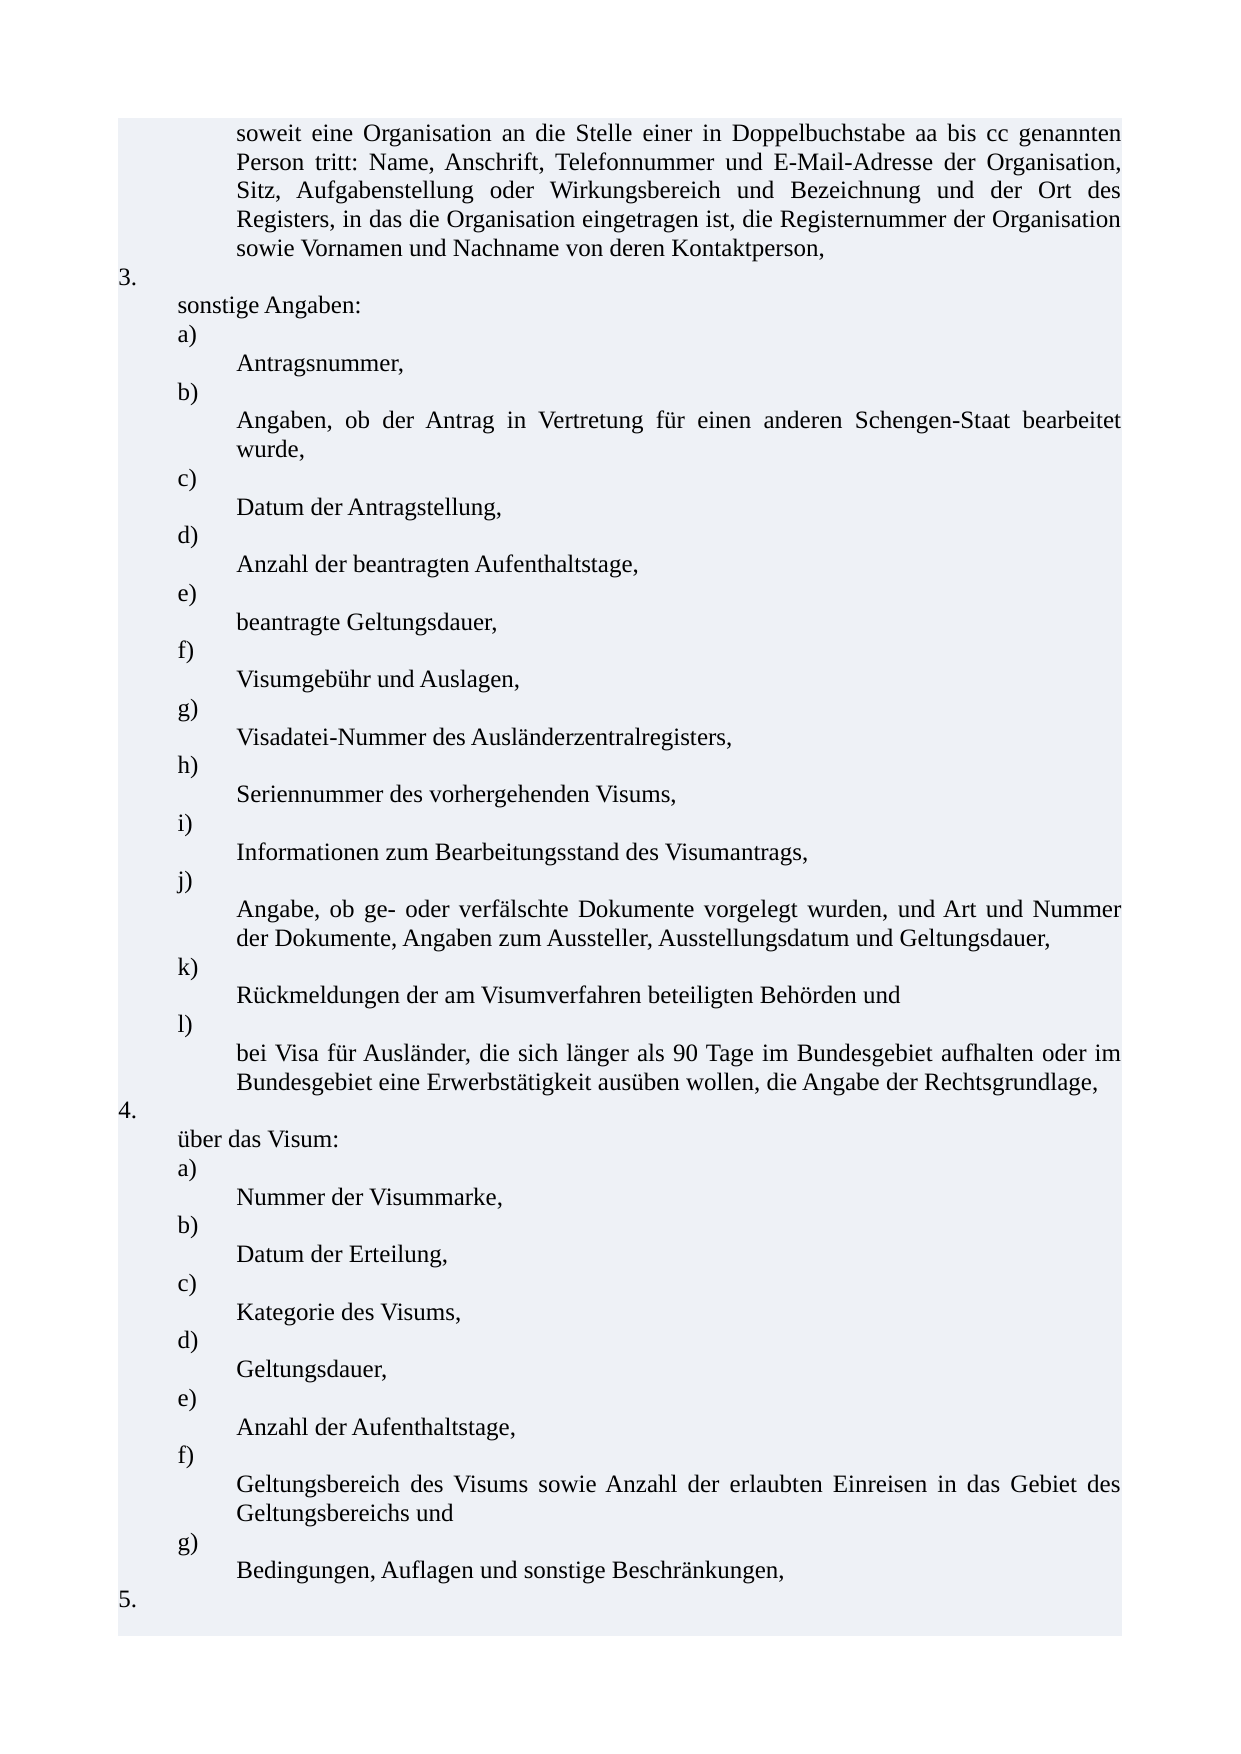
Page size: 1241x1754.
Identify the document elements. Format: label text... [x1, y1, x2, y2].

list beantragte Geltungsdauer, [236, 607, 1122, 636]
subtitle 5. [118, 1584, 1122, 1613]
subtitle c) [177, 1268, 1122, 1297]
subtitle f) [177, 636, 1122, 664]
list Rückmeldungen der am Visumverfahren beteiligten Behörden und [236, 981, 1122, 1009]
list Kategorie des Visums, [236, 1297, 1122, 1326]
list Nummer der Visummarke, [236, 1182, 1122, 1211]
subtitle g) [177, 693, 1122, 722]
list Geltungsdauer, [236, 1354, 1122, 1383]
subtitle k) [177, 952, 1122, 981]
subtitle d) [177, 1326, 1122, 1354]
list Anzahl der Aufenthaltstage, [236, 1412, 1122, 1441]
list Seriennummer des vorhergehenden Visums, [236, 779, 1122, 808]
subtitle l) [177, 1009, 1122, 1038]
subtitle e) [177, 578, 1122, 607]
subtitle i) [177, 808, 1122, 837]
subtitle g) [177, 1527, 1122, 1556]
list sonstige Angaben: [177, 291, 1122, 319]
subtitle c) [177, 463, 1122, 492]
list Anzahl der beantragten Aufenthaltstage, [236, 549, 1122, 578]
list Geltungsbereich des Visums sowie Anzahl der erlaubten Einreisen in das Gebiet des Geltungsbereichs und [236, 1469, 1122, 1527]
subtitle a) [177, 319, 1122, 348]
subtitle e) [177, 1383, 1122, 1412]
list Informationen zum Bearbeitungsstand des Visumantrags, [236, 837, 1122, 866]
subtitle a) [177, 1153, 1122, 1182]
subtitle j) [177, 866, 1122, 894]
list Visumgebühr und Auslagen, [236, 664, 1122, 693]
subtitle d) [177, 521, 1122, 549]
subtitle b) [177, 1211, 1122, 1239]
list Antragsnummer, [236, 348, 1122, 377]
list Bedingungen, Auflagen und sonstige Beschränkungen, [236, 1556, 1122, 1584]
list Angabe, ob ge- oder verfälschte Dokumente vorgelegt wurden, und Art und Nummer der Dokumente, Angaben zum Aussteller, Ausstellungsdatum und Geltungsdauer, [236, 894, 1122, 952]
subtitle 3. [118, 262, 1122, 291]
list über das Visum: [177, 1124, 1122, 1153]
list soweit eine Organisation an die Stelle einer in Doppelbuchstabe aa bis cc genannten Person tritt: Name, Anschrift, Telefonnummer und E-Mail-Adresse der Organisation, Sitz, Aufgabenstellung oder Wirkungsbereich und Bezeichnung und der Ort des Registers, in das die Organisation eingetragen ist, die Registernummer der Organisation sowie Vornamen und Nachname von deren Kontaktperson, [236, 118, 1122, 262]
subtitle h) [177, 751, 1122, 779]
list Angaben, ob der Antrag in Vertretung für einen anderen Schengen-Staat bearbeitet wurde, [236, 406, 1122, 463]
list bei Visa für Ausländer, die sich länger als 90 Tage im Bundesgebiet aufhalten oder im Bundesgebiet eine Erwerbstätigkeit ausüben wollen, die Angabe der Rechtsgrundlage, [236, 1038, 1122, 1096]
subtitle 4. [118, 1096, 1122, 1124]
list Datum der Erteilung, [236, 1239, 1122, 1268]
subtitle b) [177, 377, 1122, 406]
subtitle f) [177, 1441, 1122, 1469]
list Visadatei-Nummer des Ausländerzentralregisters, [236, 722, 1122, 751]
list Datum der Antragstellung, [236, 492, 1122, 521]
